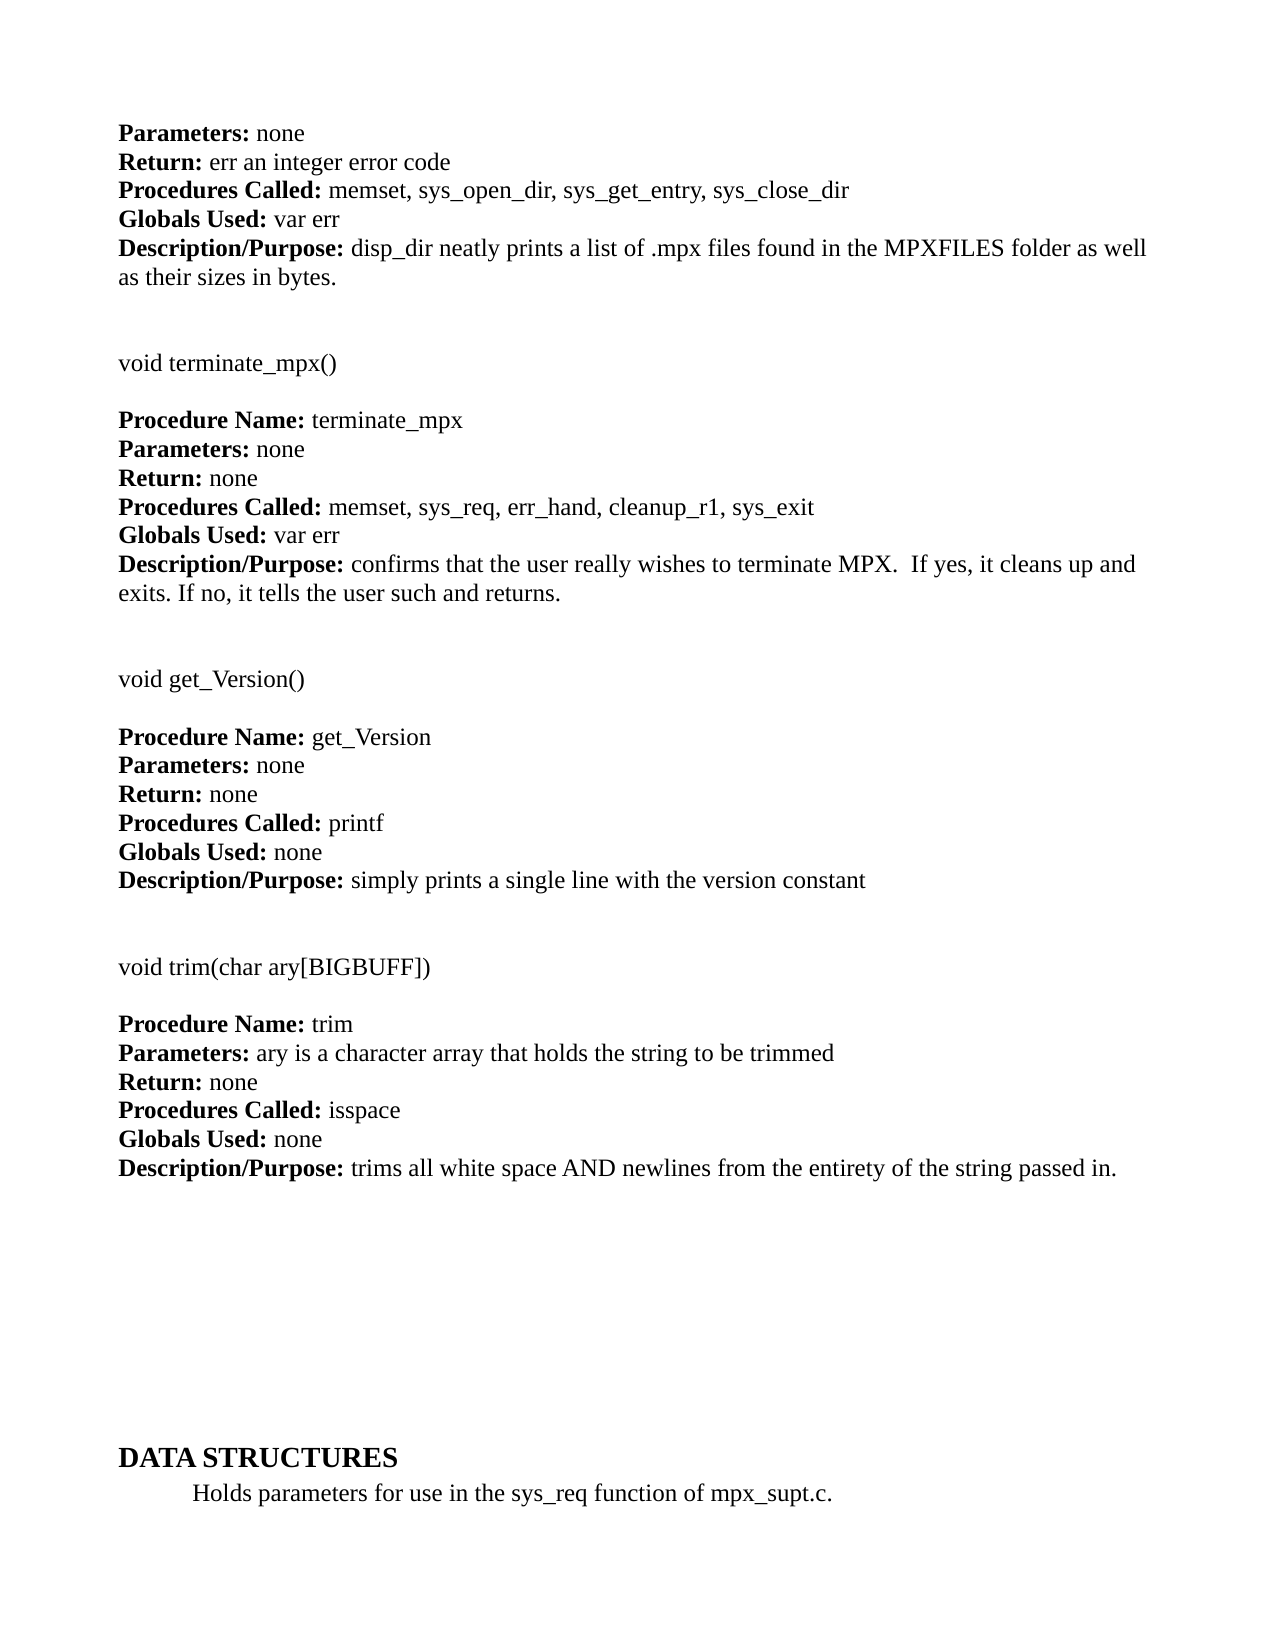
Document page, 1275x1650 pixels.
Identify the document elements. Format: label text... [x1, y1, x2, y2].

text Procedures Called: memset, sys_req, err_hand, cleanup_r1, sys_exit [118, 492, 1157, 521]
text void trim(char ary[BIGBUFF]) [118, 952, 1157, 981]
text Procedure Name: trim [118, 1009, 1157, 1038]
text Globals Used: var err [118, 204, 1157, 233]
text void get_Version() [118, 664, 1157, 693]
text Globals Used: none [118, 1124, 1157, 1153]
text Procedures Called: printf [118, 808, 1157, 837]
text Description/Purpose: simply prints a single line with the version constant [118, 866, 1157, 894]
text Globals Used: none [118, 837, 1157, 866]
text Procedures Called: isspace [118, 1096, 1157, 1124]
text Return: none [118, 463, 1157, 492]
text Procedures Called: memset, sys_open_dir, sys_get_entry, sys_close_dir [118, 176, 1157, 204]
text Return: none [118, 779, 1157, 808]
text Description/Purpose: disp_dir neatly prints a list of .mpx files found in the MPXFILES folder as well as their sizes in bytes. [118, 233, 1157, 291]
text Return: none [118, 1067, 1157, 1096]
text Parameters: none [118, 751, 1157, 779]
text Procedure Name: terminate_mpx [118, 406, 1157, 434]
text void terminate_mpx() [118, 348, 1157, 377]
text Description/Purpose: confirms that the user really wishes to terminate MPX. If yes, it cleans up and exits. If no, it tells the user such and returns. [118, 549, 1157, 607]
text Holds parameters for use in the sys_req function of mpx_supt.c. [118, 1474, 1157, 1508]
text Parameters: none [118, 118, 1157, 147]
text Return: err an integer error code [118, 147, 1157, 176]
text DATA STRUCTURES [118, 1441, 1157, 1474]
text Parameters: ary is a character array that holds the string to be trimmed [118, 1038, 1157, 1067]
text Description/Purpose: trims all white space AND newlines from the entirety of the string passed in. [118, 1153, 1157, 1182]
text Parameters: none [118, 434, 1157, 463]
text Procedure Name: get_Version [118, 722, 1157, 751]
text Globals Used: var err [118, 521, 1157, 549]
